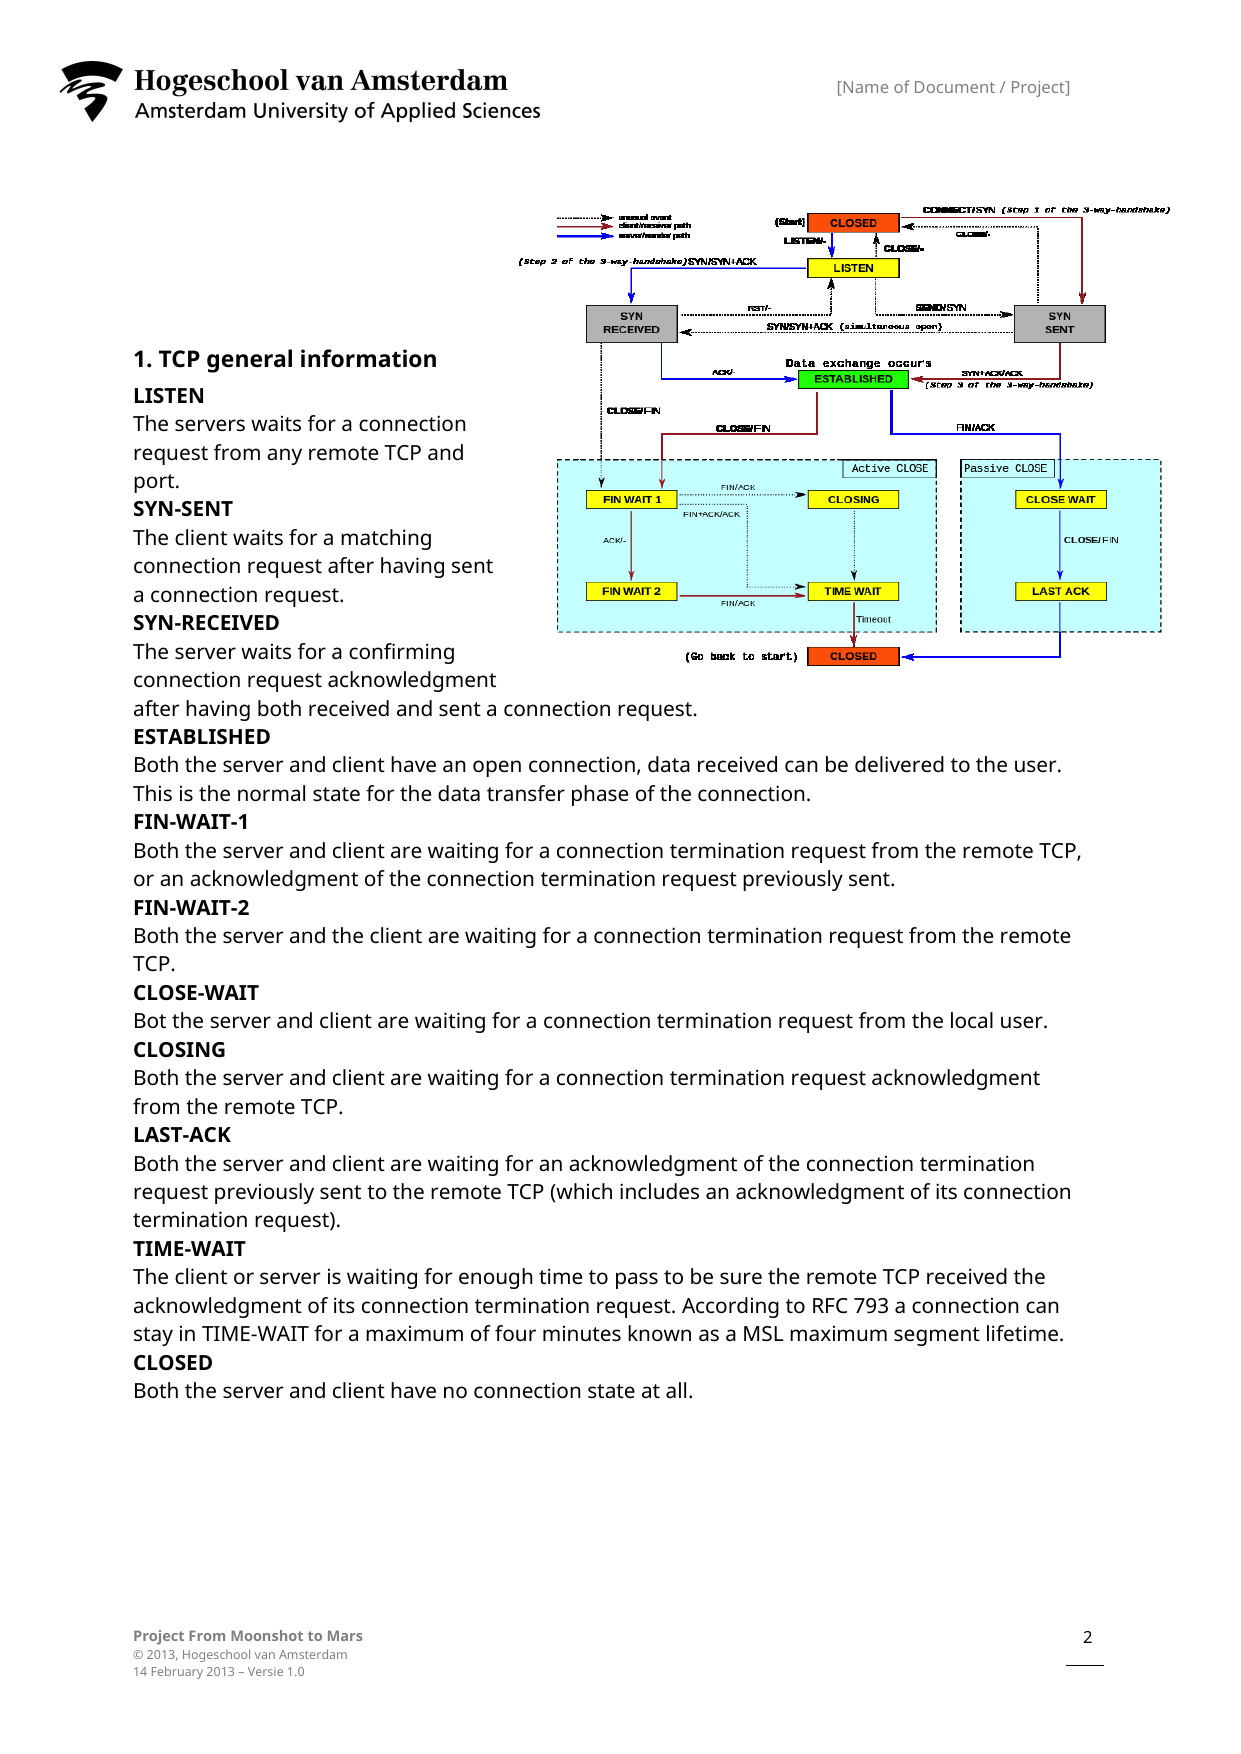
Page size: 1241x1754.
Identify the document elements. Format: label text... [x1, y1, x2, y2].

list Bot the server and client are waiting for a connection termination request from the local user. [133, 1006, 1092, 1035]
subtitle TIME-WAIT [133, 1234, 1092, 1262]
subtitle ESTABLISHED [133, 722, 1092, 751]
subtitle CLOSED [133, 1348, 1092, 1376]
list The servers waits for a connection request from any remote TCP and port. [133, 409, 498, 494]
subtitle 1. TCP general information [133, 343, 498, 374]
subtitle FIN-WAIT-1 [133, 807, 1092, 836]
subtitle CLOSING [133, 1035, 1092, 1063]
subtitle CLOSE-WAIT [133, 978, 1092, 1006]
list Both the server and client are waiting for a connection termination request acknowledgment from the remote TCP. [133, 1063, 1092, 1120]
picture [0, 0, 622, 123]
list Both the server and client have an open connection, data received can be delivered to the user. This is the normal state for the data transfer phase of the connection. [133, 751, 1092, 807]
subtitle SYN-RECEIVED [133, 608, 498, 637]
list Both the server and client are waiting for a connection termination request from the remote TCP, or an acknowledgment of the connection termination request previously sent. [133, 836, 1092, 893]
list Both the server and the client are waiting for a connection termination request from the remote TCP. [133, 921, 1092, 978]
subtitle FIN-WAIT-2 [133, 893, 1092, 921]
list The client or server is waiting for enough time to pass to be sure the remote TCP received the acknowledgment of its connection termination request. According to RFC 793 a connection can stay in TIME-WAIT for a maximum of four minutes known as a MSL maximum segment lifetime. [133, 1262, 1092, 1348]
list Both the server and client are waiting for an acknowledgment of the connection termination request previously sent to the remote TCP (which includes an acknowledgment of its connection termination request). [133, 1149, 1092, 1234]
list The client waits for a matching connection request after having sent a connection request. [133, 523, 498, 608]
list Both the server and client have no connection state at all. [133, 1376, 1092, 1404]
subtitle LISTEN [133, 381, 498, 409]
subtitle LAST-ACK [133, 1120, 1092, 1149]
picture [498, 184, 1223, 683]
list The server waits for a confirming connection request acknowledgment after having both received and sent a connection request. [133, 637, 1092, 722]
subtitle SYN-SENT [133, 494, 498, 523]
